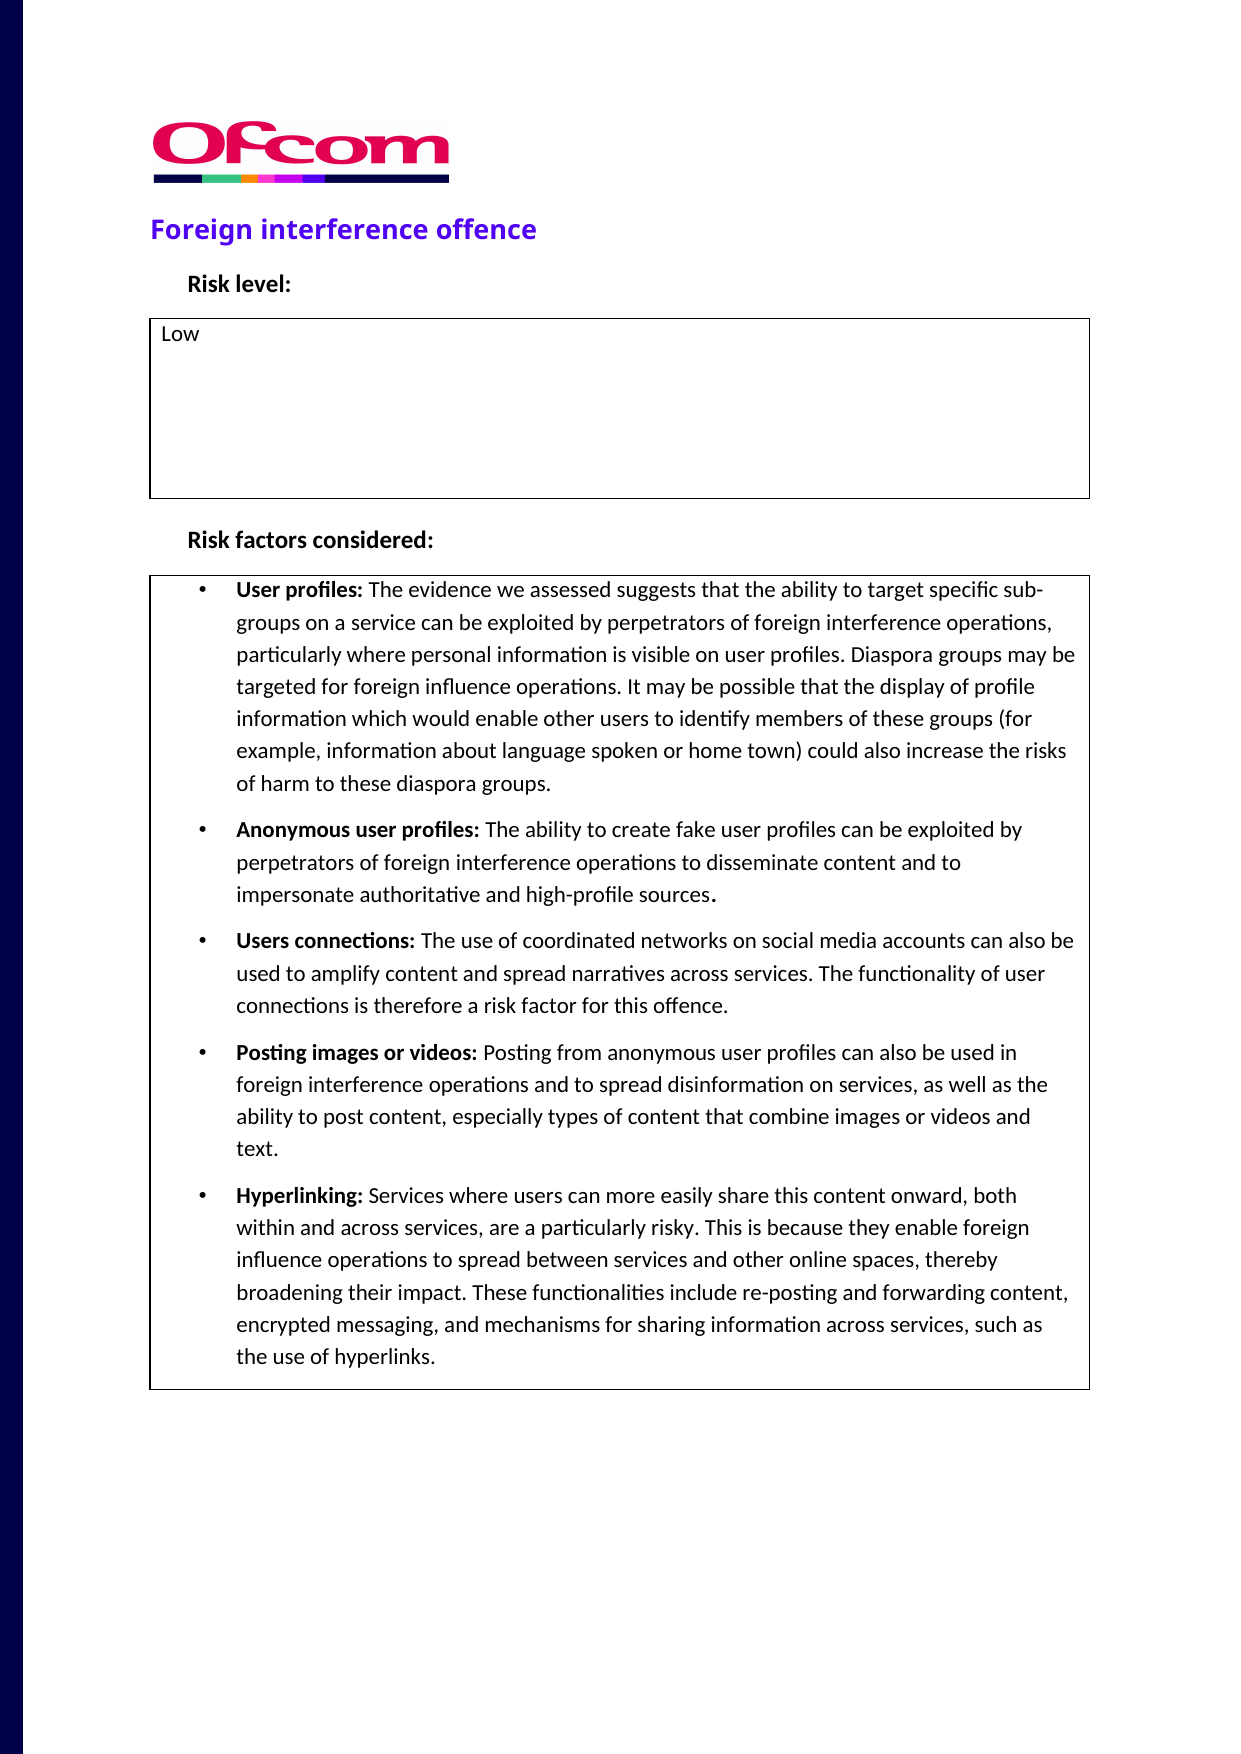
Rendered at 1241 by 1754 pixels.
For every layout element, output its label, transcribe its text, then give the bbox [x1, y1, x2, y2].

picture [150, 118, 452, 186]
text Risk level: [187, 268, 1090, 299]
subtitle Foreign interference offence [150, 211, 1090, 248]
table_header Low [151, 319, 1089, 498]
table_header User profiles: The evidence we assessed suggests that the ability to target specific sub-groups on a service can be exploited by perpetrators of foreign interference operations, particularly where personal information is visible on user profiles. Diaspora groups may be targeted for foreign influence operations. It may be possible that the display of profile information which would enable other users to identify members of these groups (for example, information about language spoken or home town) could also increase the risks of harm to these diaspora groups. Anonymous user profiles: The ability to create fake user profiles can be exploited by perpetrators of foreign interference operations to disseminate content and to impersonate authoritative and high-profile sources. Users connections: The use of coordinated networks on social media accounts can also be used to amplify content and spread narratives across services. The functionality of user connections is therefore a risk factor for this offence. Posting images or videos: Posting from anonymous user profiles can also be used in foreign interference operations and to spread disinformation on services, as well as the ability to post content, especially types of content that combine images or videos and text. Hyperlinking: Services where users can more easily share this content onward, both within and across services, are a particularly risky. This is because they enable foreign influence operations to spread between services and other online spaces, thereby broadening their impact. These functionalities include re-posting and forwarding content, encrypted messaging, and mechanisms for sharing information across services, such as the use of hyperlinks. [151, 576, 1089, 1388]
text Risk factors considered: [187, 524, 1090, 555]
